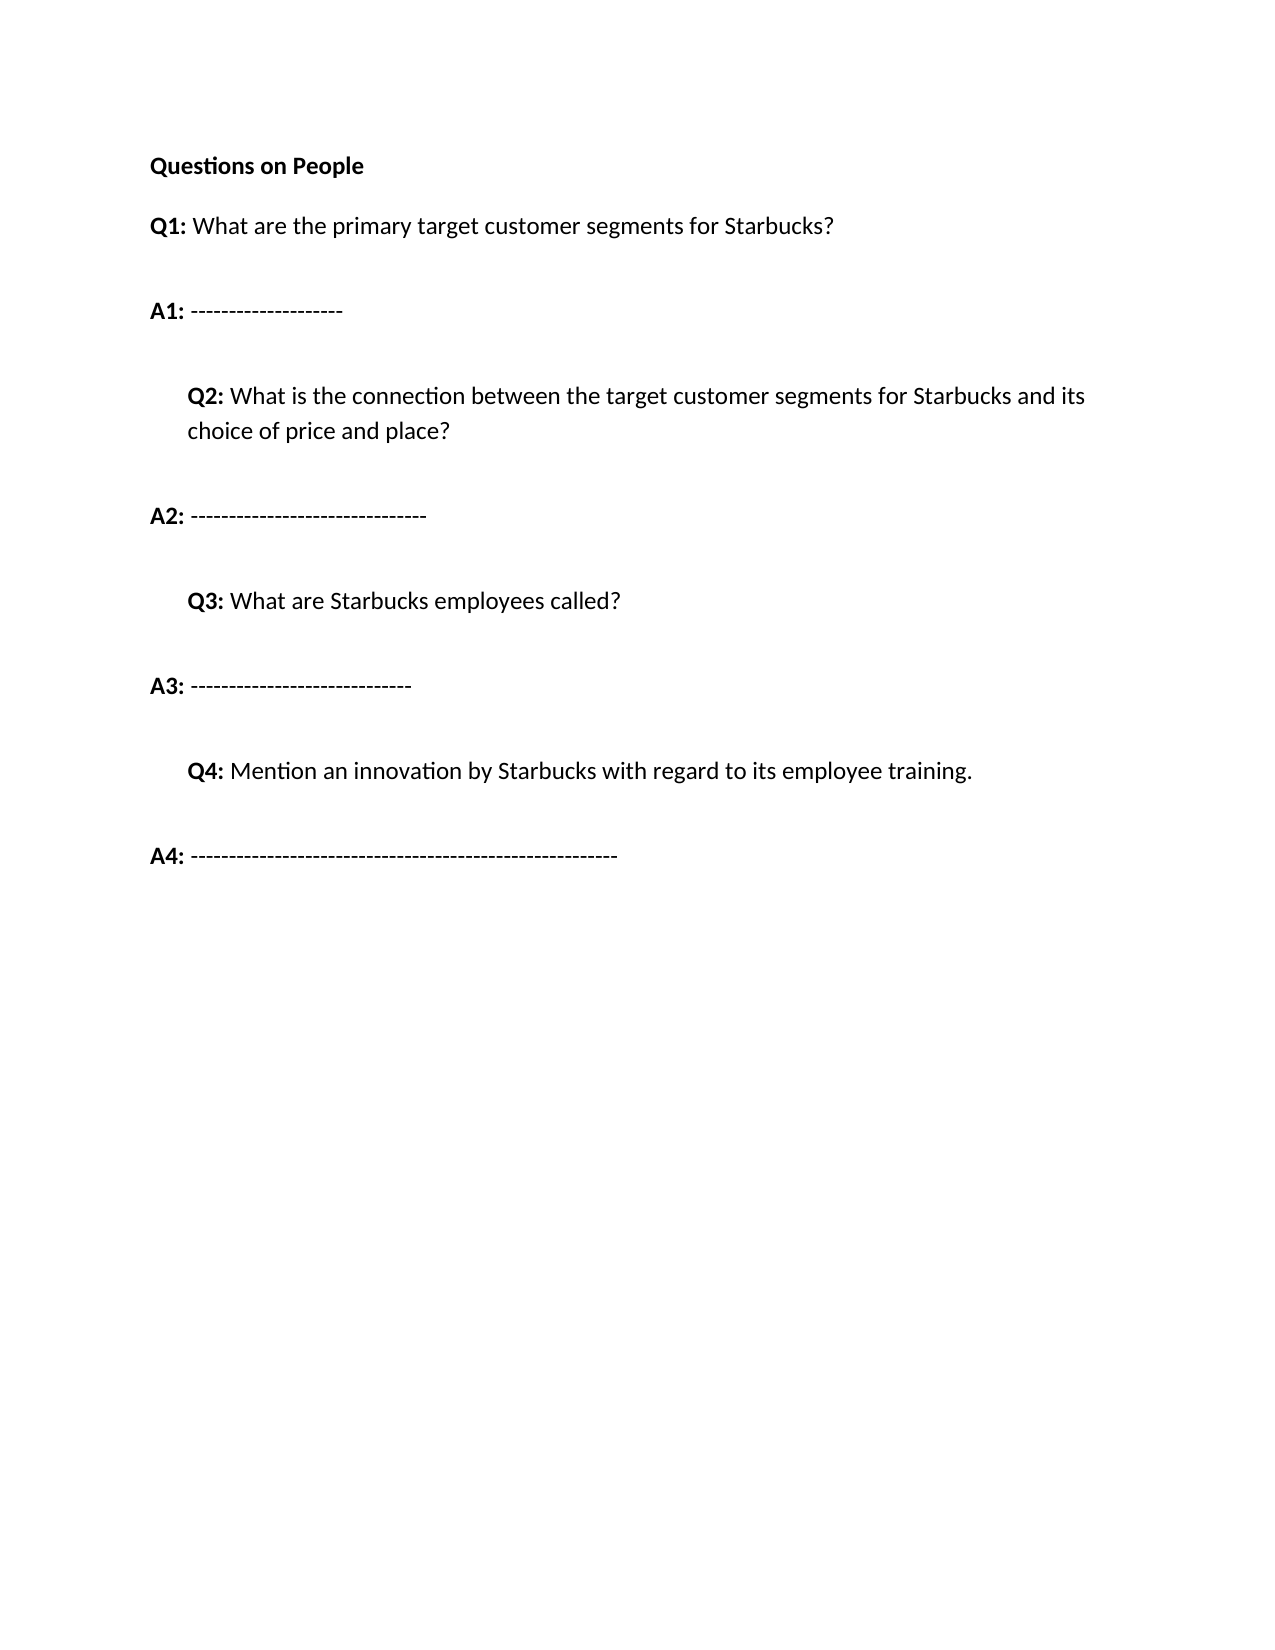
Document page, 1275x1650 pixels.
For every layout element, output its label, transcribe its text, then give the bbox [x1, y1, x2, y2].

text A3: ----------------------------- [150, 670, 1125, 701]
text Q3: What are Starbucks employees called? [187, 585, 1125, 616]
text Q1: What are the primary target customer segments for Starbucks? [150, 210, 1125, 241]
text Q2: What is the connection between the target customer segments for Starbucks and its choice of price and place? [187, 380, 1125, 446]
text A2: ------------------------------- [150, 500, 1125, 531]
text A1: -------------------- [150, 295, 1125, 326]
text Q4: Mention an innovation by Starbucks with regard to its employee training. [187, 755, 1125, 786]
text Questions on People [150, 150, 1125, 181]
text A4: -------------------------------------------------------- [150, 840, 1125, 871]
